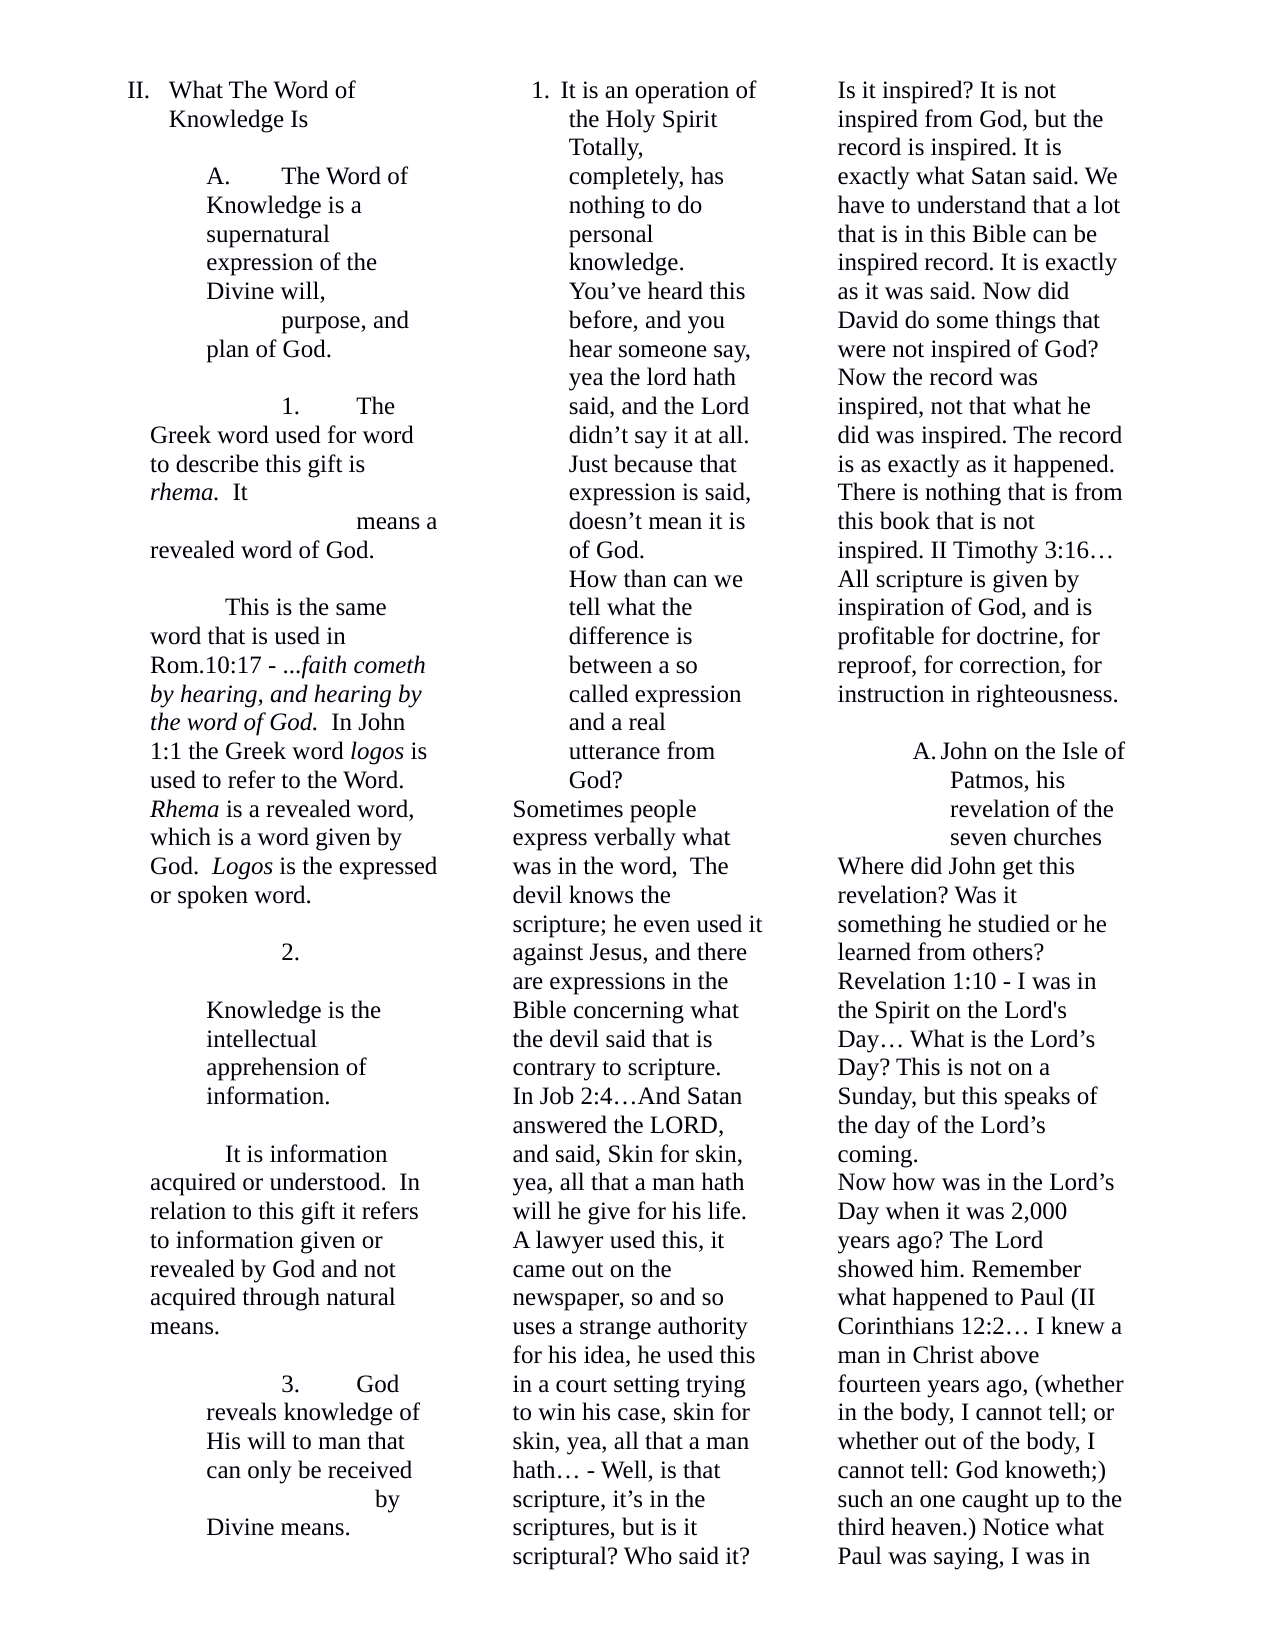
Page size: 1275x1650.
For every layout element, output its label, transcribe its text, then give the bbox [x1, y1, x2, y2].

text 3. God reveals knowledge of His will to man that can only be received by Divine means. [206, 1369, 437, 1541]
list What The Word of Knowledge Is [150, 75, 437, 132]
text This is the same word that is used in Rom.10:17 - ...faith cometh by hearing, and hearing by the word of God. In John 1:1 the Greek word logos is used to refer to the Word. [150, 592, 437, 794]
text Now how was in the Lord’s Day when it was 2,000 years ago? The Lord showed him. Remember what happened to Paul (II Corinthians 12:2… I knew a man in Christ above fourteen years ago, (whether in the body, I cannot tell; or whether out of the body, I cannot tell: God knoweth;) such an one caught up to the third heaven.) Notice what Paul was saying, I was in [837, 1167, 1125, 1570]
text 1. The Greek word used for word to describe this gift is rhema. It means a revealed word of God. [150, 391, 437, 564]
text Totally, completely, has nothing to do personal knowledge. [569, 132, 762, 276]
text Sometimes people express verbally what was in the word, The devil knows the scripture; he even used it against Jesus, and there are expressions in the Bible concerning what the devil said that is contrary to scripture. [512, 794, 762, 1081]
text 2. Knowledge is the intellectual apprehension of information. [206, 937, 437, 1110]
text Is it inspired? It is not inspired from God, but the record is inspired. It is exactly what Satan said. We have to understand that a lot that is in this Bible can be inspired record. It is exactly as it was said. Now did David do some things that were not inspired of God? Now the record was inspired, not that what he did was inspired. The record is as exactly as it happened. There is nothing that is from this book that is not inspired. II Timothy 3:16… All scripture is given by inspiration of God, and is profitable for doctrine, for reproof, for correction, for instruction in righteousness. [837, 75, 1125, 707]
list It is an operation of the Holy Spirit [531, 75, 762, 132]
text How than can we tell what the difference is between a so called expression and a real utterance from God? [569, 564, 762, 794]
text A. The Word of Knowledge is a supernatural expression of the Divine will, purpose, and plan of God. [206, 161, 437, 362]
list John on the Isle of Patmos, his revelation of the seven churches [912, 736, 1125, 851]
text Rhema is a revealed word, which is a word given by God. Logos is the expressed or spoken word. [150, 794, 437, 909]
text Where did John get this revelation? Was it something he studied or he learned from others? [837, 851, 1125, 966]
text In Job 2:4…And Satan answered the LORD, and said, Skin for skin, yea, all that a man hath will he give for his life. [512, 1081, 762, 1225]
text A lawyer used this, it came out on the newspaper, so and so uses a strange authority for his idea, he used this in a court setting trying to win his case, skin for skin, yea, all that a man hath… - Well, is that scripture, it’s in the scriptures, but is it scriptural? Who said it? [512, 1225, 762, 1570]
text It is information acquired or understood. In relation to this gift it refers to information given or revealed by God and not acquired through natural means. [150, 1139, 437, 1340]
text You’ve heard this before, and you hear someone say, yea the lord hath said, and the Lord didn’t say it at all. Just because that expression is said, doesn’t mean it is of God. [569, 276, 762, 564]
text Revelation 1:10 - I was in the Spirit on the Lord's Day… What is the Lord’s Day? This is not on a Sunday, but this speaks of the day of the Lord’s coming. [837, 966, 1125, 1167]
